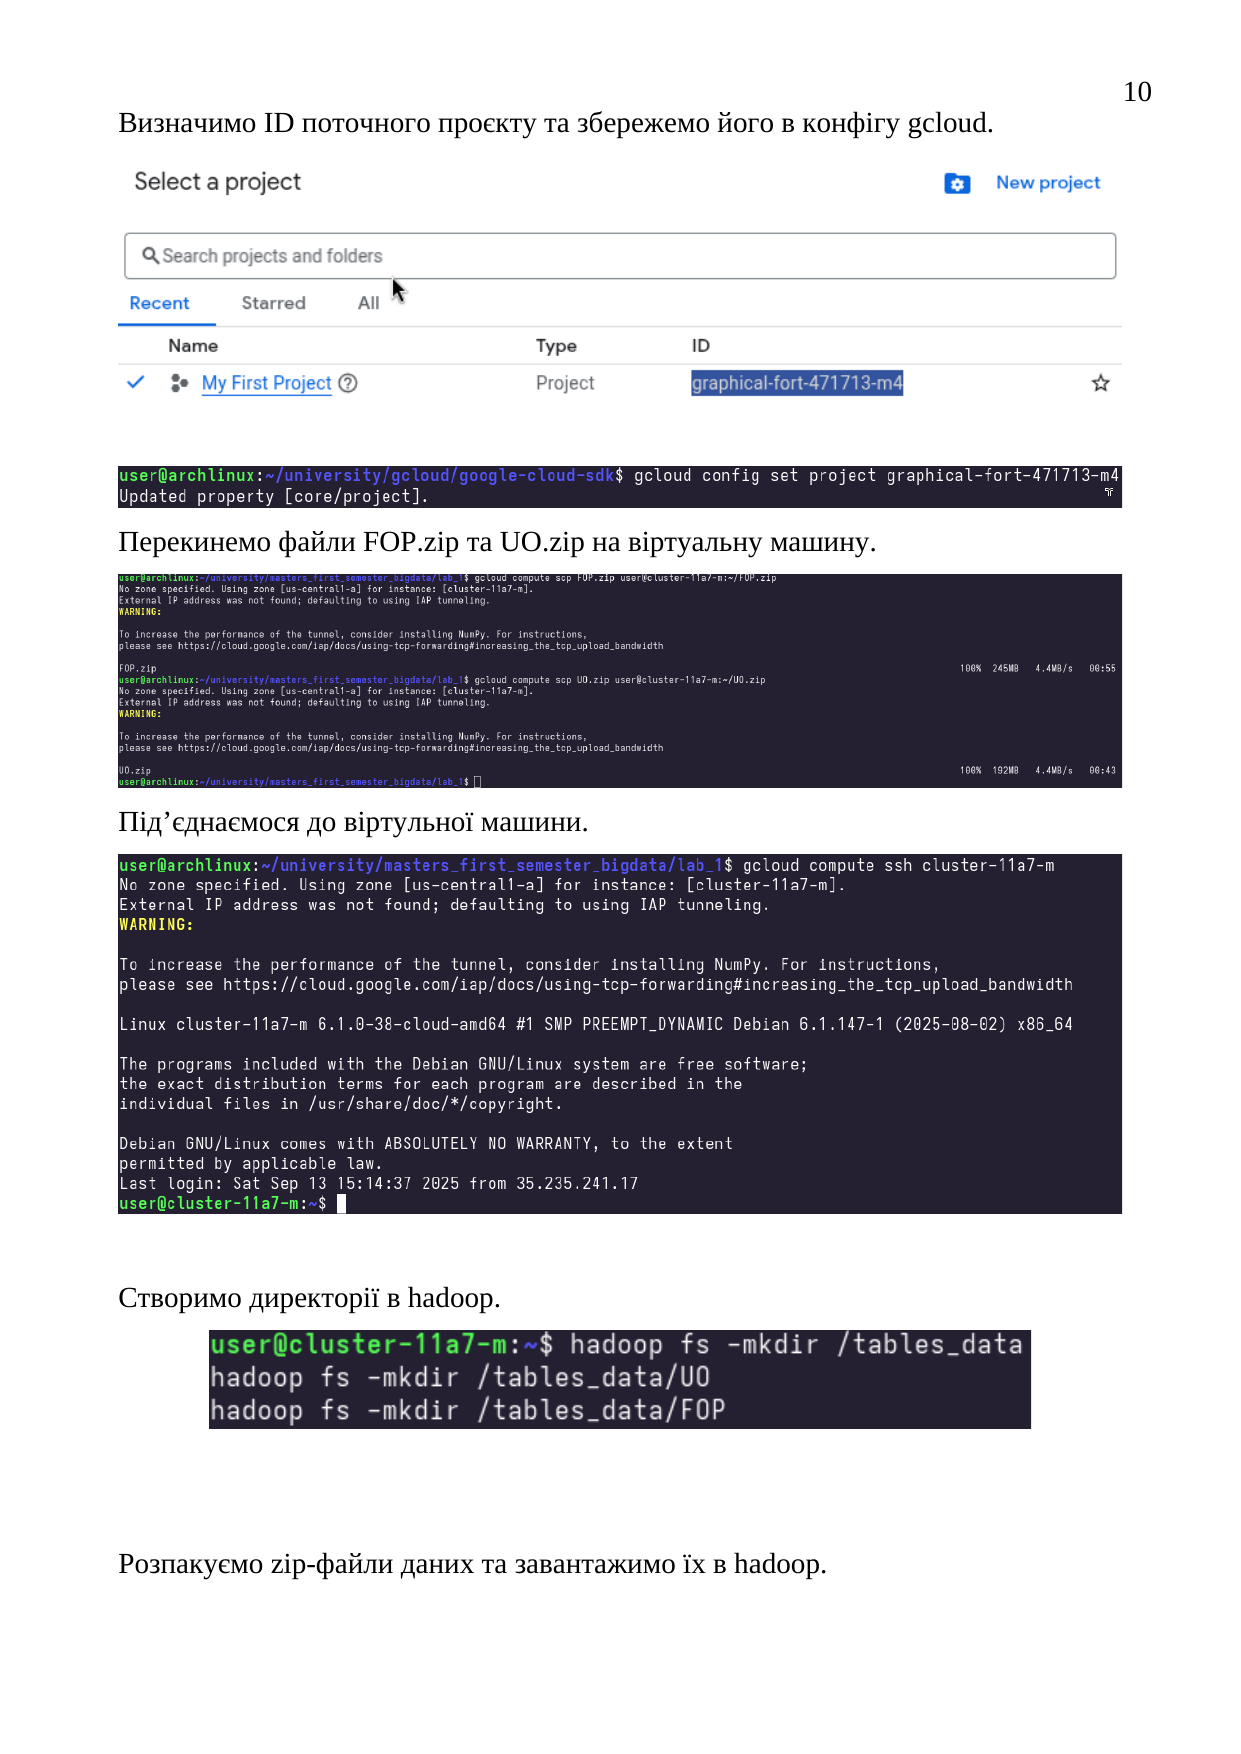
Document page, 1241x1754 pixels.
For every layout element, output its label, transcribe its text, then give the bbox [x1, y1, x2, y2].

text Створимо директорії в hadoop. [118, 1280, 1122, 1314]
text Перекинемо файли FOP.zip та UO.zip на віртуальну машину. [118, 508, 1122, 557]
text Визначимо ID поточного проєкту та збережемо його в конфігу gcloud. [118, 105, 1122, 139]
picture [118, 466, 1123, 508]
picture [118, 854, 1123, 1214]
picture [118, 155, 1123, 400]
picture [118, 574, 1123, 788]
picture [209, 1330, 1032, 1429]
text Розпакуємо zip-файли даних та завантажимо їх в hadoop. [118, 1546, 1122, 1580]
text Під’єднаємося до віртульної машини. [118, 788, 1122, 838]
